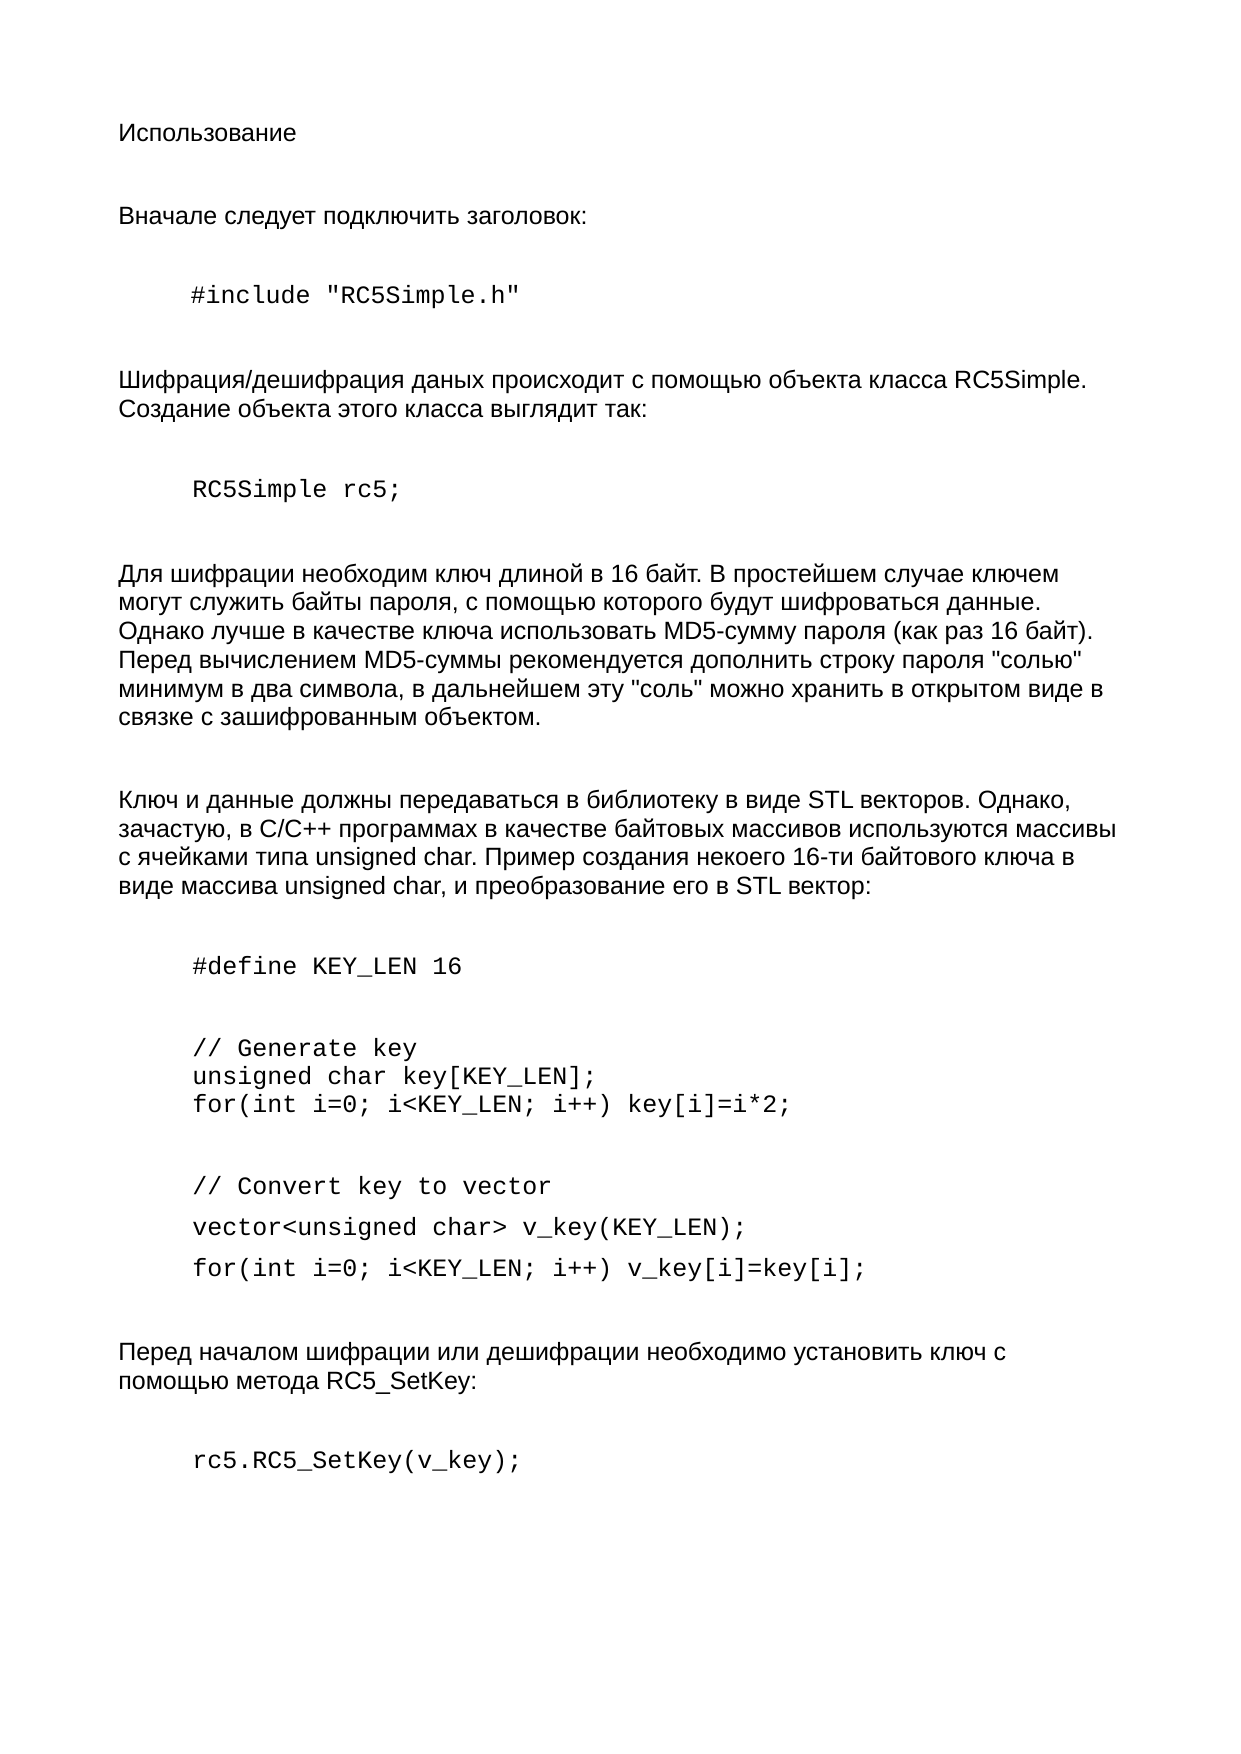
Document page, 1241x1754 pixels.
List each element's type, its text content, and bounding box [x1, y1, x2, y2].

text Для шифрации необходим ключ длиной в 16 байт. В простейшем случае ключем могут служить байты пароля, с помощью которого будут шифроваться данные. Однако лучше в качестве ключа использовать MD5-сумму пароля (как раз 16 байт). Перед вычислением MD5-суммы рекомендуется дополнить строку пароля "солью" минимум в два символа, в дальнейшем эту "соль" можно хранить в открытом виде в связке с зашифрованным объектом. [118, 558, 1122, 731]
text Вначале следует подключить заголовок: [118, 201, 1122, 229]
text Шифрация/дешифрация даных происходит с помощью объекта класса RC5Simple. Создание объекта этого класса выглядит так: [118, 365, 1122, 423]
text for(int i=0; i<KEY_LEN; i++) v_key[i]=key[i]; [192, 1255, 1122, 1283]
text RC5Simple rc5; [192, 476, 1122, 505]
text vector<unsigned char> v_key(KEY_LEN); [192, 1214, 1122, 1243]
text // Convert key to vector [192, 1173, 1122, 1202]
text // Generate key unsigned char key[KEY_LEN]; for(int i=0; i<KEY_LEN; i++) key[i]=i*2; [192, 1035, 1122, 1120]
text Ключ и данные должны передаваться в библиотеку в виде STL векторов. Однако, зачастую, в C/C++ программах в качестве байтовых массивов используются массивы с ячейками типа unsigned char. Пример создания некоего 16-ти байтового ключа в виде массива unsigned char, и преобразование его в STL вектор: [118, 785, 1122, 900]
text #define KEY_LEN 16 [192, 953, 1122, 982]
text Перед началом шифрации или дешифрации необходимо установить ключ с помощью метода RC5_SetKey: [118, 1337, 1122, 1394]
text rc5.RC5_SetKey(v_key); [192, 1448, 1122, 1476]
text Использование [118, 118, 1122, 147]
text #include "RC5Simple.h" [190, 283, 1122, 311]
